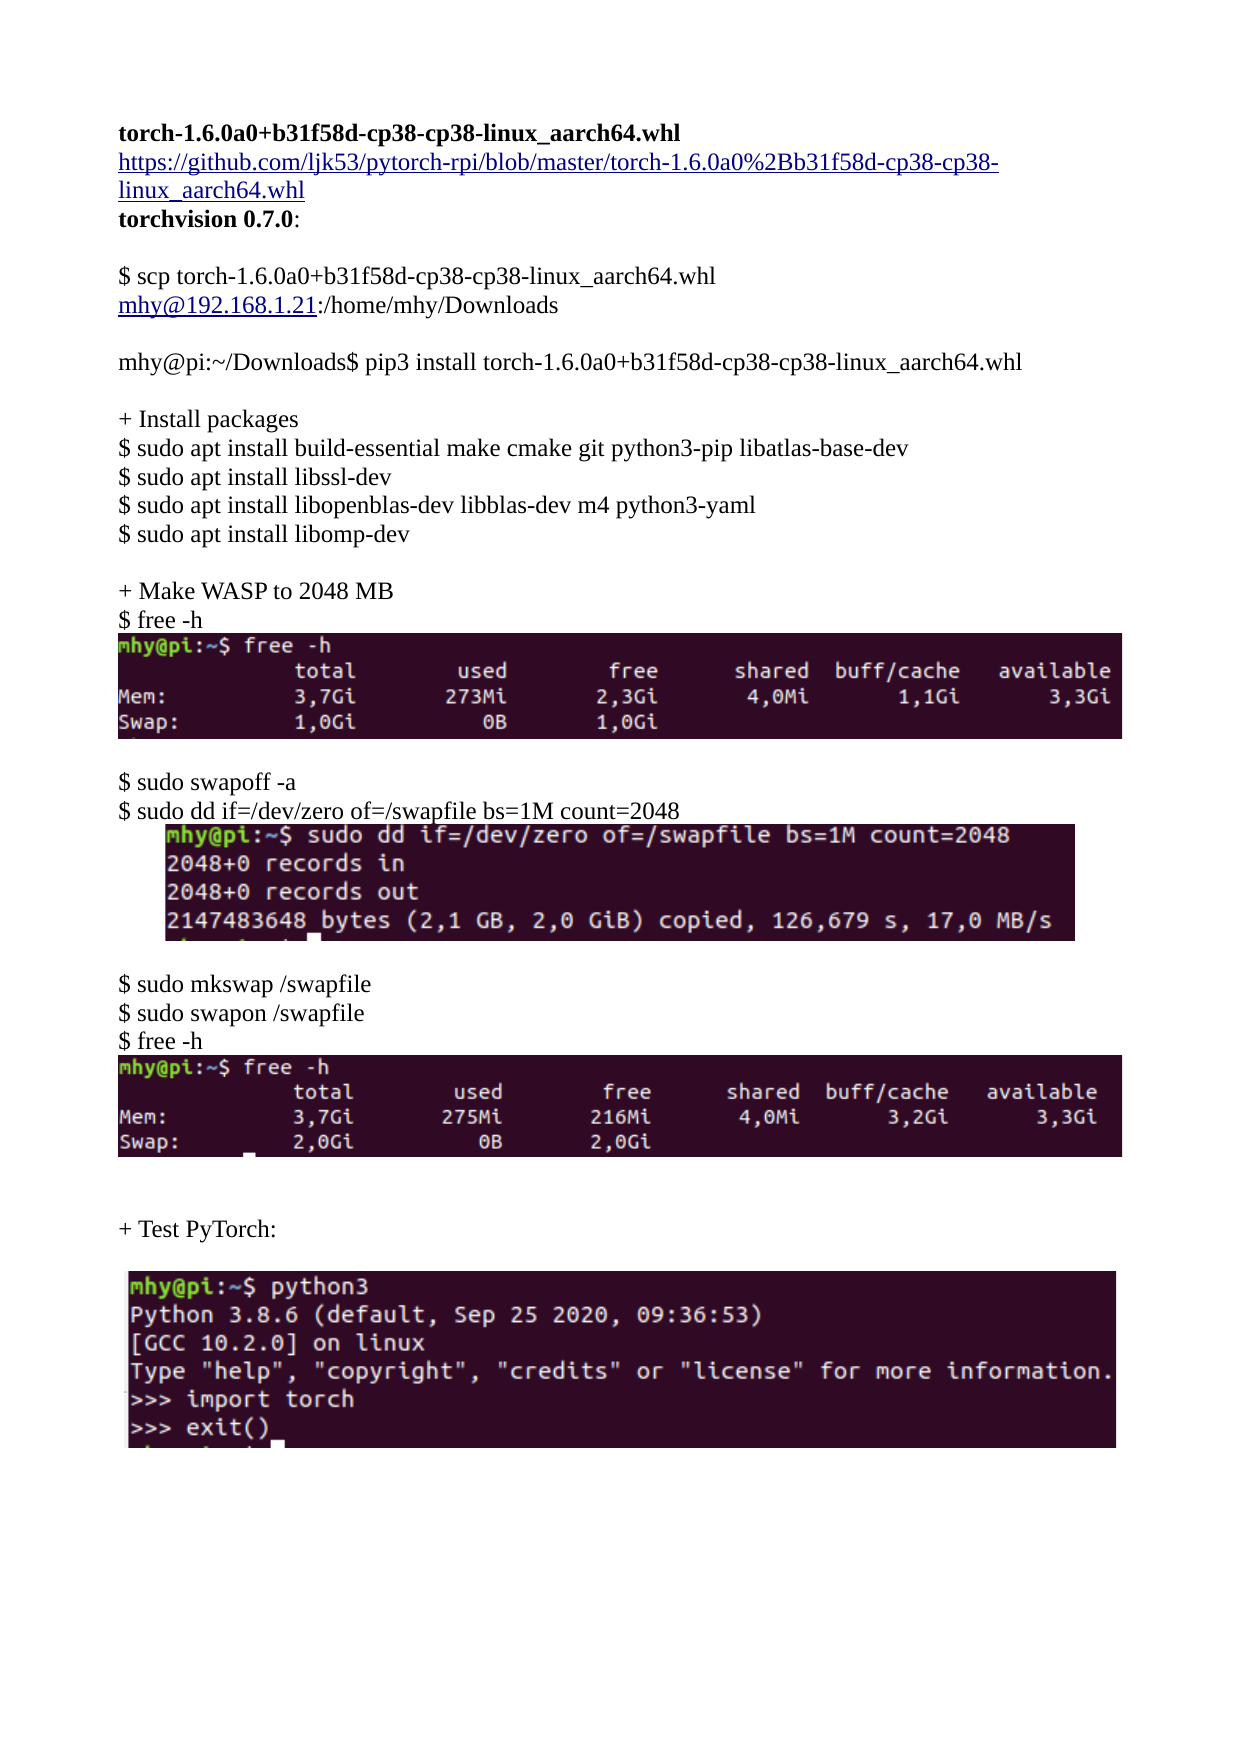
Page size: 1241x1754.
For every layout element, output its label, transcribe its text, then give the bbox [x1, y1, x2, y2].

picture [118, 1055, 1123, 1157]
text $ sudo apt install libomp-dev [118, 519, 1122, 548]
text $ free -h [118, 605, 1122, 633]
text torchvision 0.7.0: [118, 204, 1122, 233]
text torch-1.6.0a0+b31f58d-cp38-cp38-linux_aarch64.whl https://github.com/ljk53/pytorch-rpi/blob/master/torch-1.6.0a0%2Bb31f58d-cp38-cp38-linux_aarch64.whl [118, 118, 1122, 204]
text + Test PyTorch: [118, 1214, 1122, 1243]
text $ sudo apt install libopenblas-dev libblas-dev m4 python3-yaml [118, 491, 1122, 519]
picture [165, 824, 1075, 941]
picture [118, 633, 1123, 739]
text $ sudo mkswap /swapfile [118, 969, 1122, 998]
text $ sudo swapoff -a [118, 767, 1122, 796]
picture [124, 1271, 1117, 1448]
text + Make WASP to 2048 MB [118, 576, 1122, 605]
text $ scp torch-1.6.0a0+b31f58d-cp38-cp38-linux_aarch64.whl mhy@192.168.1.21:/home/mhy/Downloads [118, 261, 1122, 319]
text $ sudo apt install libssl-dev [118, 462, 1122, 491]
text $ sudo dd if=/dev/zero of=/swapfile bs=1M count=2048 [118, 796, 1122, 824]
text $ free -h [118, 1026, 1122, 1055]
text mhy@pi:~/Downloads$ pip3 install torch-1.6.0a0+b31f58d-cp38-cp38-linux_aarch64.whl [118, 347, 1122, 376]
text + Install packages [118, 404, 1122, 433]
text $ sudo swapon /swapfile [118, 998, 1122, 1026]
text $ sudo apt install build-essential make cmake git python3-pip libatlas-base-dev [118, 433, 1122, 462]
